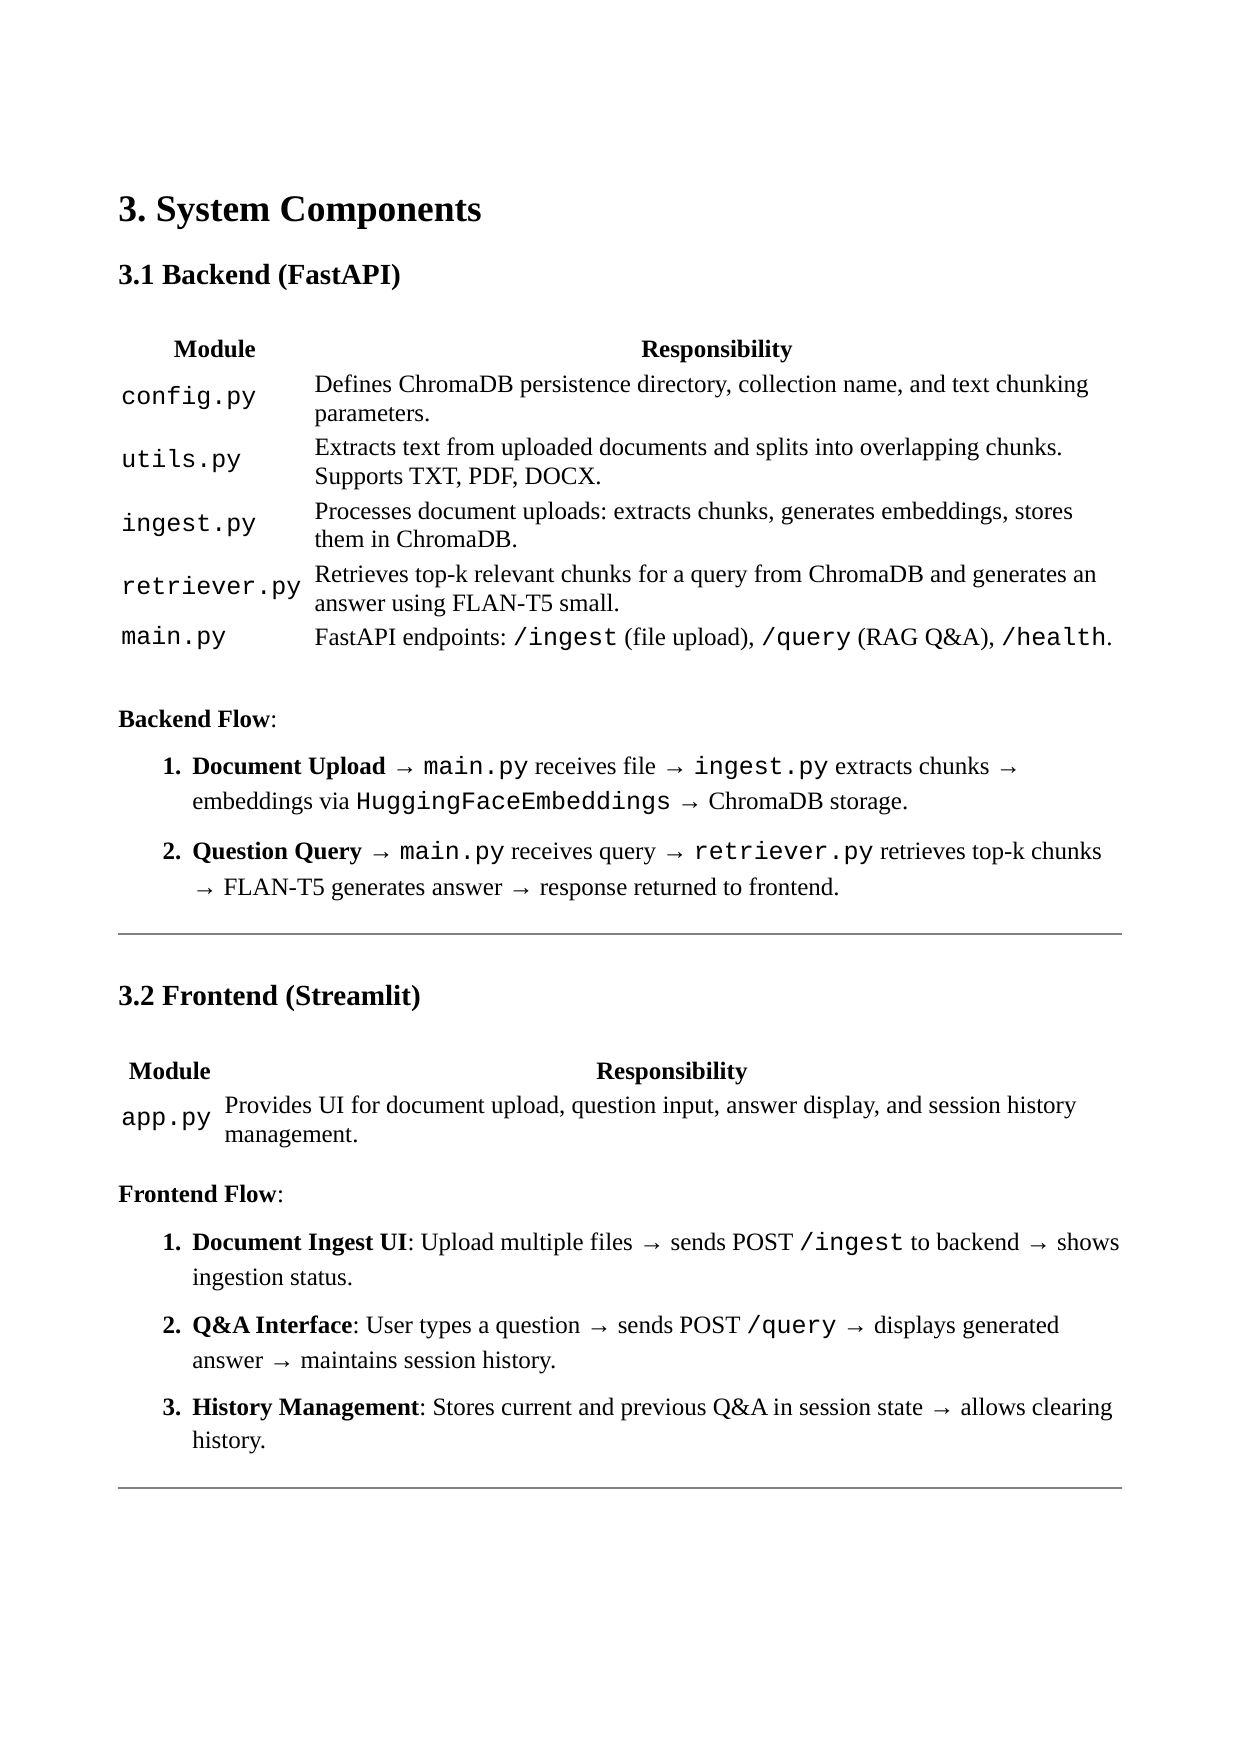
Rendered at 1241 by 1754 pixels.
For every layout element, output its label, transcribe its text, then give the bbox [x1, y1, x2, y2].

list Document Upload → main.py receives file → ingest.py extracts chunks → embeddings via HuggingFaceEmbeddings → ChromaDB storage. [162, 751, 1122, 817]
list Question Query → main.py receives query → retriever.py retrieves top-k chunks → FLAN-T5 generates answer → response returned to frontend. [162, 836, 1122, 900]
table_header Module [118, 332, 311, 366]
table_cell ingest.py [118, 493, 311, 556]
table_cell Retrieves top-k relevant chunks for a query from ChromaDB and generates an answer using FLAN-T5 small. [311, 556, 1122, 619]
table_header Responsibility [311, 332, 1122, 366]
table_header Responsibility [221, 1053, 1122, 1087]
text Frontend Flow: [118, 1179, 1122, 1208]
table_cell main.py [118, 620, 311, 656]
table_cell FastAPI endpoints: /ingest (file upload), /query (RAG Q&A), /health. [311, 620, 1122, 656]
subtitle 3.2 Frontend (Streamlit) [118, 978, 1122, 1012]
list Q&A Interface: User types a question → sends POST /query → displays generated answer → maintains session history. [162, 1310, 1122, 1374]
table_cell retriever.py [118, 556, 311, 619]
subtitle 3.1 Backend (FastAPI) [118, 257, 1122, 290]
table_cell Extracts text from uploaded documents and splits into overlapping chunks. Supports TXT, PDF, DOCX. [311, 430, 1122, 493]
list History Management: Stores current and previous Q&A in session state → allows clearing history. [162, 1392, 1122, 1454]
table_cell Defines ChromaDB persistence directory, collection name, and text chunking parameters. [311, 366, 1122, 429]
table_cell config.py [118, 366, 311, 429]
table_header Module [118, 1053, 221, 1087]
text Backend Flow: [118, 704, 1122, 732]
list Document Ingest UI: Upload multiple files → sends POST /ingest to backend → shows ingestion status. [162, 1227, 1122, 1291]
table_cell app.py [118, 1088, 221, 1151]
table_cell Processes document uploads: extracts chunks, generates embeddings, stores them in ChromaDB. [311, 493, 1122, 556]
table_cell Provides UI for document upload, question input, answer display, and session history management. [221, 1088, 1122, 1151]
table_cell utils.py [118, 430, 311, 493]
subtitle 3. System Components [118, 187, 1122, 230]
